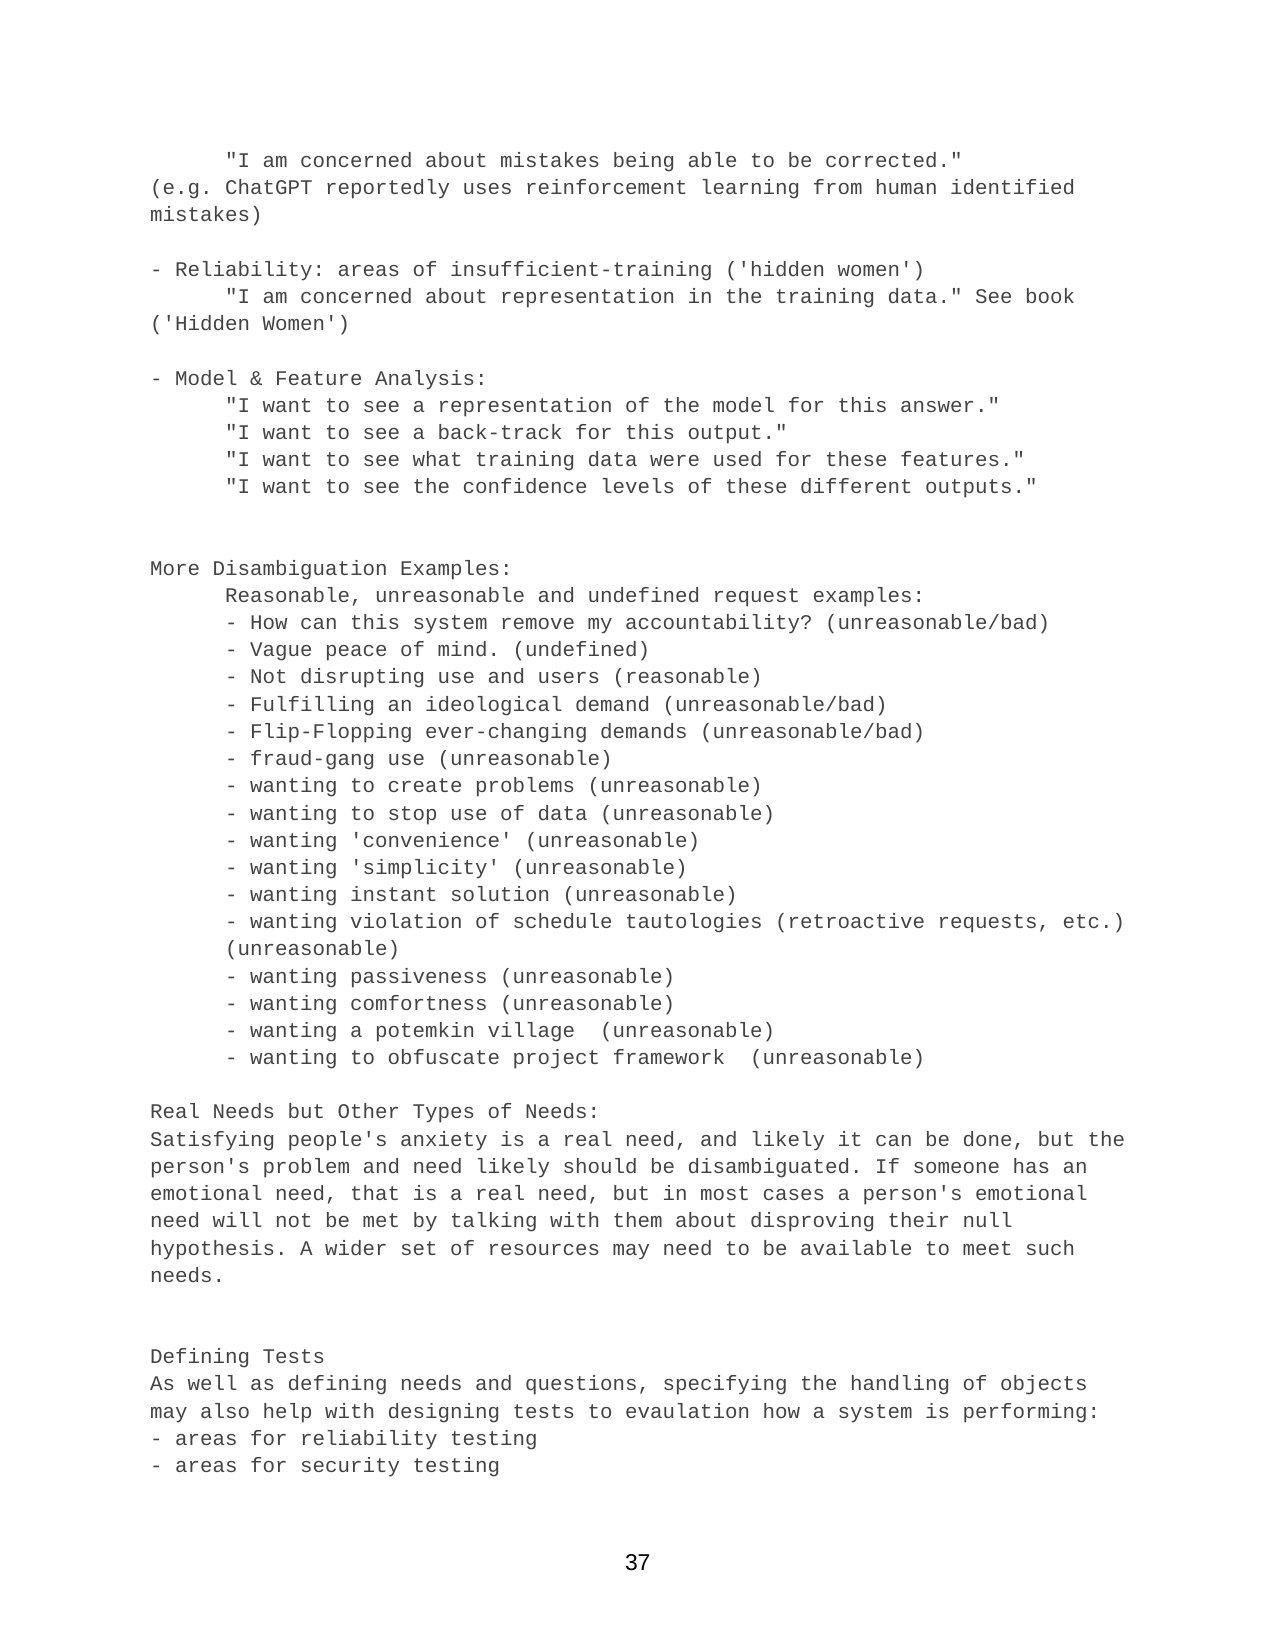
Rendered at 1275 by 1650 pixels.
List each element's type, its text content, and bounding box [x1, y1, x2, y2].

text "I am concerned about representation in the training data." See book ('Hidden Women') [150, 286, 1125, 337]
text Real Needs but Other Types of Needs: [150, 1102, 1125, 1125]
text - Vague peace of mind. (undefined) [225, 639, 1125, 663]
text - wanting comfortness (unreasonable) [225, 993, 1125, 1016]
text (e.g. ChatGPT reportedly uses reinforcement learning from human identified mistakes) [150, 177, 1125, 228]
text - Reliability: areas of insufficient-training ('hidden women') [150, 259, 1125, 282]
text - wanting to stop use of data (unreasonable) [225, 802, 1125, 826]
text - areas for reliability testing [150, 1428, 1125, 1451]
text - fraud-gang use (unreasonable) [225, 748, 1125, 772]
text - Flip-Flopping ever-changing demands (unreasonable/bad) [225, 721, 1125, 744]
text "I am concerned about mistakes being able to be corrected." [150, 150, 1125, 174]
text "I want to see the confidence levels of these different outputs." [150, 476, 1125, 500]
text More Disambiguation Examples: [150, 558, 1125, 581]
text As well as defining needs and questions, specifying the handling of objects may also help with designing tests to evaulation how a system is performing: [150, 1373, 1125, 1424]
text - wanting a potemkin village (unreasonable) [225, 1020, 1125, 1044]
text - areas for security testing [150, 1455, 1125, 1479]
text "I want to see what training data were used for these features." [150, 449, 1125, 473]
text Satisfying people's anxiety is a real need, and likely it can be done, but the person's problem and need likely should be disambiguated. If someone has an emotional need, that is a real need, but in most cases a person's emotional need will not be met by talking with them about disproving their null hypothesis. A wider set of resources may need to be available to meet such needs. [150, 1129, 1125, 1288]
text - How can this system remove my accountability? (unreasonable/bad) [225, 612, 1125, 636]
text Reasonable, unreasonable and undefined request examples: [150, 585, 1125, 609]
text - Model & Feature Analysis: [150, 367, 1125, 391]
text - wanting 'convenience' (unreasonable) [225, 830, 1125, 853]
text - wanting to create problems (unreasonable) [225, 775, 1125, 799]
text - wanting instant solution (unreasonable) [225, 884, 1125, 908]
text Defining Tests [150, 1346, 1125, 1370]
text "I want to see a back-track for this output." [150, 422, 1125, 446]
text - wanting passiveness (unreasonable) [225, 966, 1125, 989]
text - wanting to obfuscate project framework (unreasonable) [225, 1047, 1125, 1071]
text - wanting violation of schedule tautologies (retroactive requests, etc.) (unreasonable) [225, 911, 1125, 962]
text - Not disrupting use and users (reasonable) [225, 667, 1125, 690]
text - Fulfilling an ideological demand (unreasonable/bad) [225, 694, 1125, 717]
text "I want to see a representation of the model for this answer." [150, 395, 1125, 418]
text - wanting 'simplicity' (unreasonable) [225, 857, 1125, 881]
